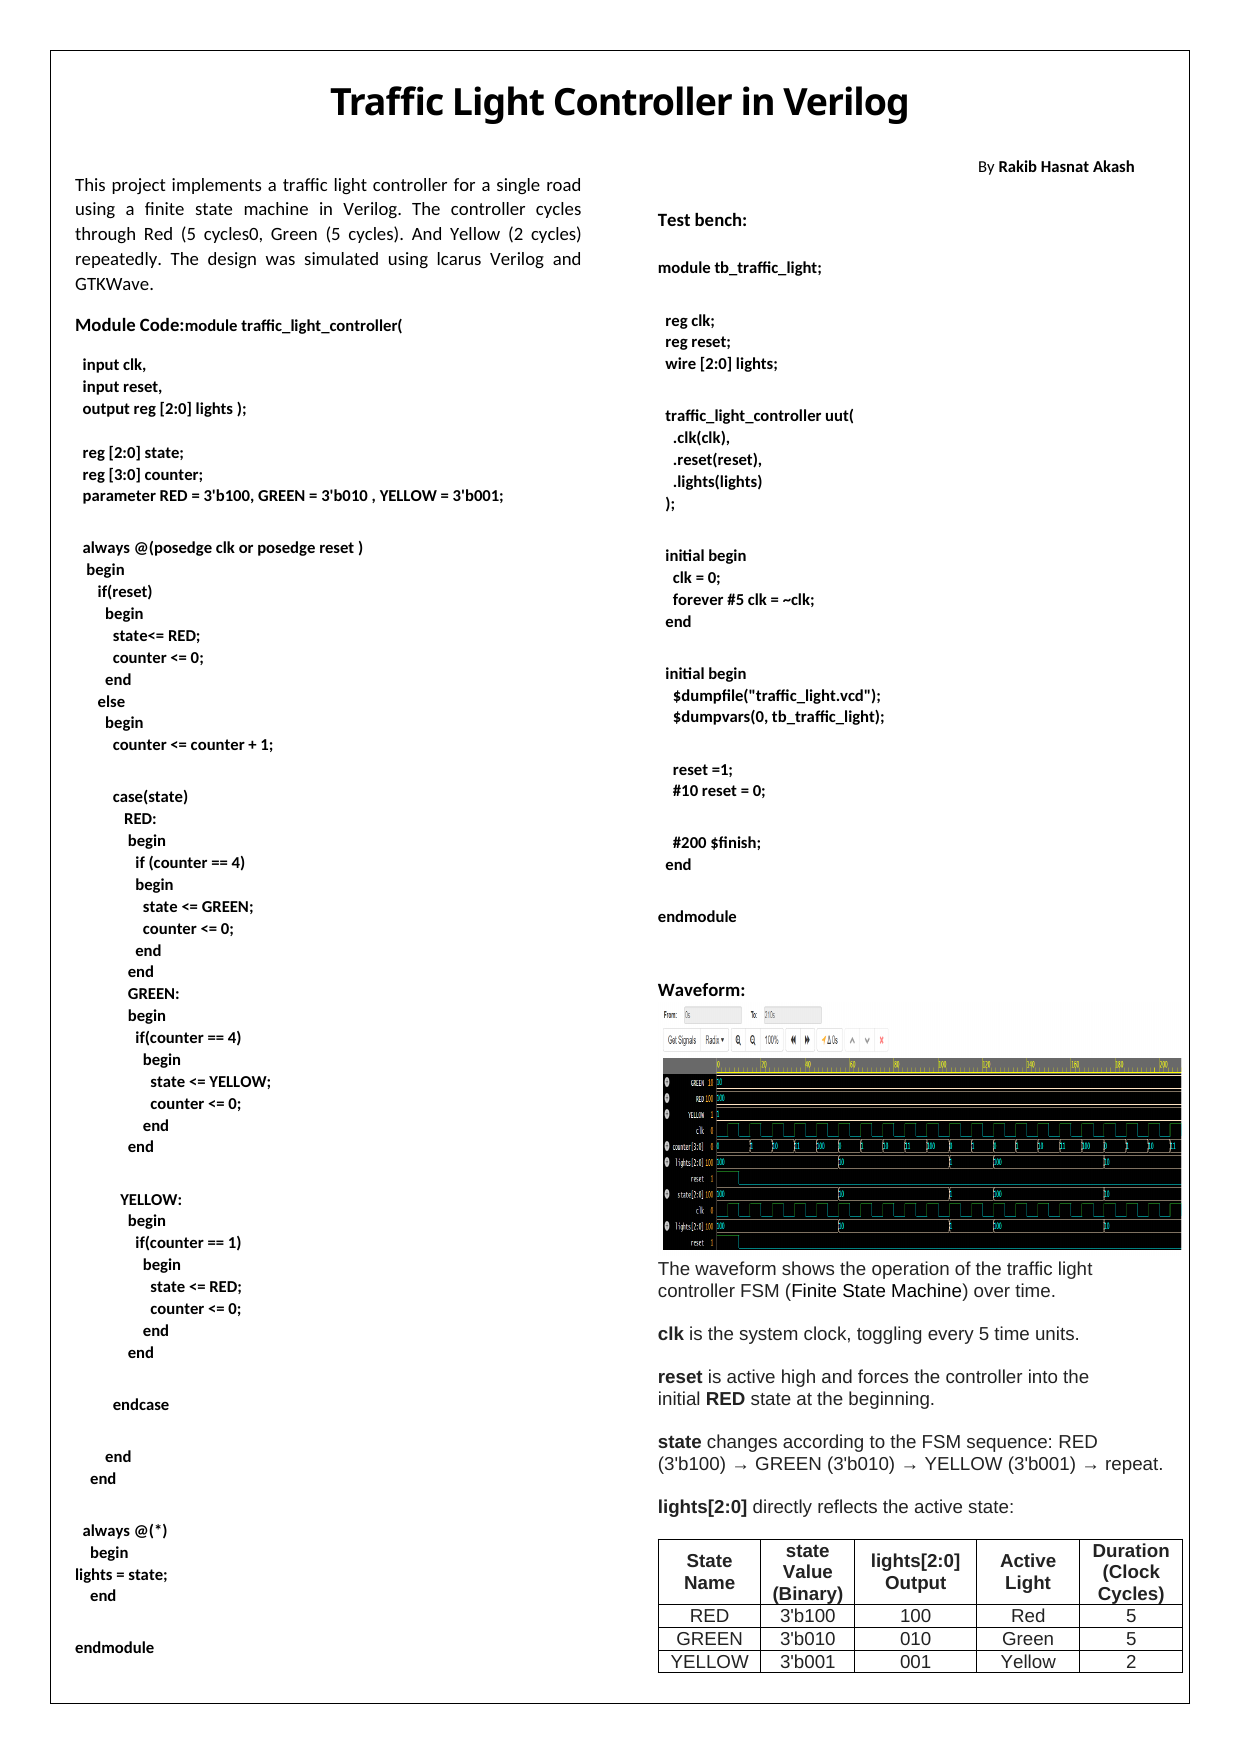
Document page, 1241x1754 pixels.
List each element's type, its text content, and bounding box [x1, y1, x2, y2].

text if(counter == 1) [75, 1232, 583, 1253]
text end [75, 1586, 583, 1606]
text wire [2:0] lights; [658, 353, 1165, 374]
text $dumpvars(0, tb_traffic_light); [658, 707, 1165, 727]
text YELLOW: [75, 1189, 583, 1209]
text endmodule [75, 1638, 583, 1658]
text always @(posedge clk or posedge reset ) [75, 538, 583, 558]
table_header lights[2:0] Output [855, 1540, 976, 1604]
text traffic_light_controller uut( [658, 406, 1165, 426]
text reg [3:0] counter; [75, 464, 583, 484]
table_cell Green [977, 1628, 1079, 1649]
text state changes according to the FSM sequence: RED (3'b100) → GREEN (3'b010) → YELLOW (3'b001) → repeat. [658, 1431, 1165, 1474]
text By Rakib Hasnat Akash [658, 156, 1165, 177]
text state<= RED; [75, 625, 583, 646]
table_header state Value (Binary) [761, 1540, 854, 1604]
text end [75, 669, 583, 689]
text begin [75, 559, 583, 580]
text end [75, 962, 583, 982]
text .clk(clk), [658, 427, 1165, 448]
text end [75, 1115, 583, 1135]
text begin [75, 1049, 583, 1069]
table_cell 001 [855, 1651, 976, 1672]
table_cell RED [659, 1605, 760, 1627]
text reset =1; [658, 759, 1165, 779]
picture [657, 1002, 1185, 1256]
table_cell 100 [855, 1605, 976, 1627]
text Waveform: [658, 978, 1165, 1001]
text .lights(lights) [658, 471, 1165, 492]
text #10 reset = 0; [658, 781, 1165, 801]
text if(counter == 4) [75, 1027, 583, 1048]
text counter <= 0; [75, 647, 583, 667]
text state <= GREEN; [75, 896, 583, 916]
text $dumpfile("traffic_light.vcd"); [658, 685, 1165, 705]
table_header Active Light [977, 1540, 1079, 1604]
text clk = 0; [658, 567, 1165, 587]
text reg [2:0] state; [75, 442, 583, 462]
table_cell 3'b001 [761, 1651, 854, 1672]
text end [75, 1320, 583, 1340]
text counter <= 0; [75, 1093, 583, 1113]
title Traffic Light Controller in Verilog [75, 75, 1165, 126]
text output reg [2:0] lights ); [75, 398, 583, 418]
text forever #5 clk = ~clk; [658, 589, 1165, 609]
text if(reset) [75, 581, 583, 602]
table_cell 5 [1080, 1628, 1182, 1649]
text end [658, 854, 1165, 875]
text state <= YELLOW; [75, 1071, 583, 1091]
table_cell Yellow [977, 1651, 1079, 1672]
text case(state) [75, 787, 583, 807]
text end [75, 1468, 583, 1488]
text input clk, [75, 354, 583, 375]
text end [75, 1446, 583, 1466]
text input reset, [75, 376, 583, 397]
text counter <= counter + 1; [75, 734, 583, 755]
text begin [75, 830, 583, 851]
text This project implements a traffic light controller for a single road using a finite state machine in Verilog. The controller cycles through Red (5 cycles0, Green (5 cycles). And Yellow (2 cycles) repeatedly. The design was simulated using lcarus Verilog and GTKWave. [75, 173, 583, 294]
table_cell GREEN [659, 1628, 760, 1649]
table_cell 3'b100 [761, 1605, 854, 1627]
text reg reset; [658, 332, 1165, 352]
text lights[2:0] directly reflects the active state: [658, 1495, 1165, 1517]
text Test bench: [658, 208, 1165, 231]
text module tb_traffic_light; [658, 258, 1165, 278]
text lights = state; [75, 1564, 583, 1584]
text begin [75, 713, 583, 733]
text begin [75, 1542, 583, 1562]
text clk is the system clock, toggling every 5 time units. [658, 1323, 1165, 1344]
text initial begin [658, 545, 1165, 566]
table_cell Red [977, 1605, 1079, 1627]
table_header Duration (Clock Cycles) [1080, 1540, 1182, 1604]
table_header State Name [659, 1540, 760, 1604]
text reg clk; [658, 310, 1165, 330]
text if (counter == 4) [75, 852, 583, 873]
text end [658, 611, 1165, 631]
table_cell 3'b010 [761, 1628, 854, 1649]
text begin [75, 1254, 583, 1275]
text end [75, 1137, 583, 1157]
text GREEN: [75, 983, 583, 1004]
text #200 $finish; [658, 833, 1165, 853]
text ); [658, 493, 1165, 513]
text else [75, 691, 583, 711]
text counter <= 0; [75, 918, 583, 938]
text parameter RED = 3'b100, GREEN = 3'b010 , YELLOW = 3'b001; [75, 486, 583, 506]
text state <= RED; [75, 1276, 583, 1297]
text reset is active high and forces the controller into the initial RED state at the beginning. [658, 1366, 1165, 1409]
text begin [75, 874, 583, 894]
text initial begin [658, 663, 1165, 683]
text begin [75, 1005, 583, 1026]
text RED: [75, 808, 583, 829]
table_cell YELLOW [659, 1651, 760, 1672]
text end [75, 940, 583, 960]
table_cell 2 [1080, 1651, 1182, 1672]
text begin [75, 603, 583, 624]
text endcase [75, 1394, 583, 1414]
text The waveform shows the operation of the traffic light controller FSM (Finite State Machine) over time. [658, 1258, 1165, 1301]
table_cell 010 [855, 1628, 976, 1649]
text begin [75, 1211, 583, 1231]
text .reset(reset), [658, 449, 1165, 470]
text counter <= 0; [75, 1298, 583, 1318]
table_cell 5 [1080, 1605, 1182, 1627]
text end [75, 1342, 583, 1362]
text endmodule [658, 907, 1165, 927]
text Module Code:module traffic_light_controller( [75, 313, 583, 336]
text always @(*) [75, 1520, 583, 1540]
